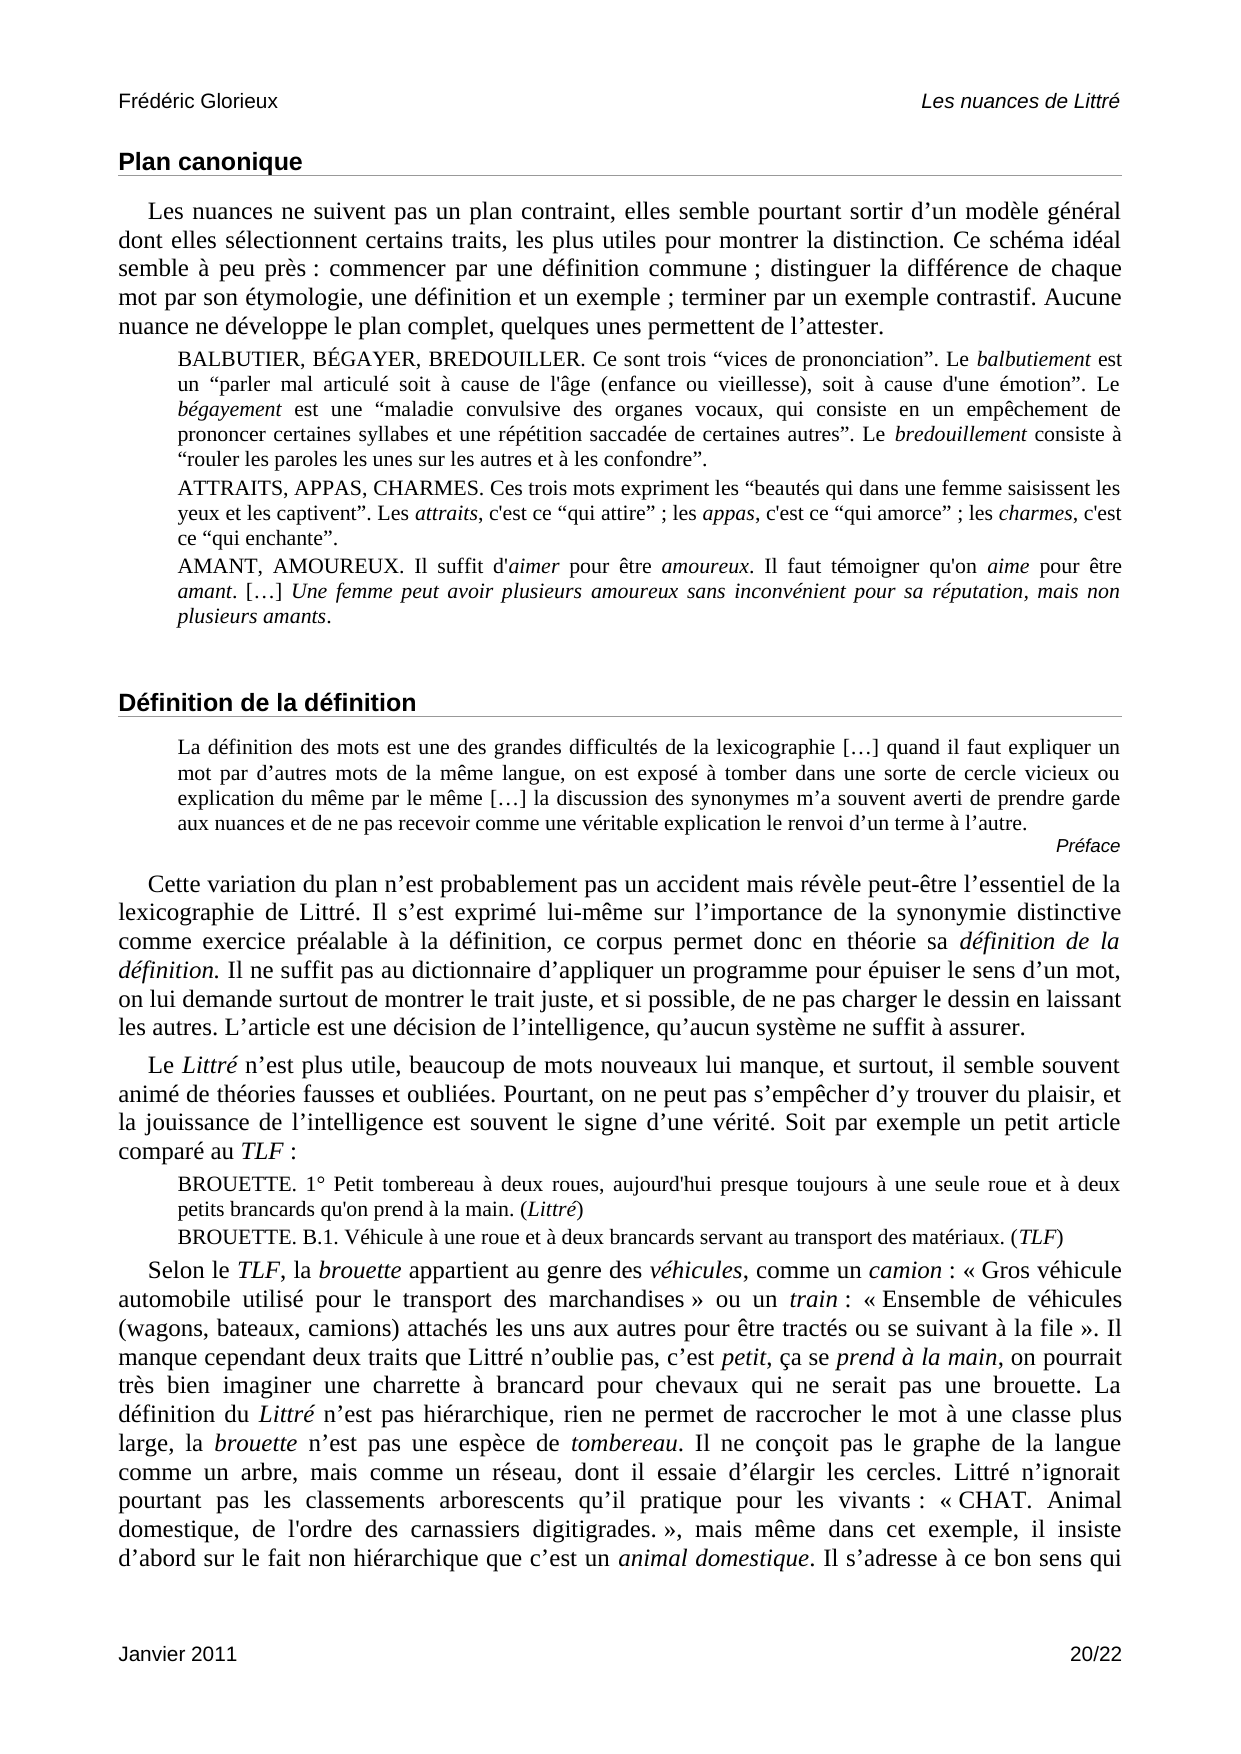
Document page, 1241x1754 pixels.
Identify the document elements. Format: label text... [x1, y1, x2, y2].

text AMANT, AMOUREUX. Il suffit d'aimer pour être amoureux. Il faut témoigner qu'on aime pour être amant. […] Une femme peut avoir plusieurs amoureux sans inconvénient pour sa réputation, mais non plusieurs amants. [177, 553, 1122, 629]
text BROUETTE. 1° Petit tombereau à deux roues, aujourd'hui presque toujours à une seule roue et à deux petits brancards qu'on prend à la main. (Littré) [177, 1171, 1122, 1221]
text Cette variation du plan n’est probablement pas un accident mais révèle peut-être l’essentiel de la lexicographie de Littré. Il s’est exprimé lui-même sur l’importance de la synonymie distinctive comme exercice préalable à la définition, ce corpus permet donc en théorie sa définition de la définition. Il ne suffit pas au dictionnaire d’appliquer un programme pour épuiser le sens d’un mot, on lui demande surtout de montrer le trait juste, et si possible, de ne pas charger le dessin en laissant les autres. L’article est une décision de l’intelligence, qu’aucun système ne suffit à assurer. [118, 869, 1122, 1041]
text Le Littré n’est plus utile, beaucoup de mots nouveaux lui manque, et surtout, il semble souvent animé de théories fausses et oubliées. Pourtant, on ne peut pas s’empêcher d’y trouver du plaisir, et la jouissance de l’intelligence est souvent le signe d’une vérité. Soit par exemple un petit article comparé au TLF : [118, 1050, 1122, 1165]
text ATTRAITS, APPAS, CHARMES. Ces trois mots expriment les “beautés qui dans une femme saisissent les yeux et les captivent”. Les attraits, c'est ce “qui attire” ; les appas, c'est ce “qui amorce” ; les charmes, c'est ce “qui enchante”. [177, 474, 1122, 550]
text Préface [236, 835, 1122, 857]
text BALBUTIER, BÉGAYER, BREDOUILLER. Ce sont trois “vices de prononciation”. Le balbutiement est un “parler mal articulé soit à cause de l'âge (enfance ou vieillesse), soit à cause d'une émotion”. Le bégayement est une “maladie convulsive des organes vocaux, qui consiste en un empêchement de prononcer certaines syllabes et une répétition saccadée de certaines autres”. Le bredouillement consiste à “rouler les paroles les unes sur les autres et à les confondre”. [177, 346, 1122, 472]
subtitle Plan canonique [118, 146, 1122, 175]
text La définition des mots est une des grandes difficultés de la lexicographie […] quand il faut expliquer un mot par d’autres mots de la même langue, on est exposé à tomber dans une sorte de cercle vicieux ou explication du même par le même […] la discussion des synonymes m’a souvent averti de prendre garde aux nuances et de ne pas recevoir comme une véritable explication le renvoi d’un terme à l’autre. [177, 734, 1122, 835]
text Les nuances ne suivent pas un plan contraint, elles semble pourtant sortir d’un modèle général dont elles sélectionnent certains traits, les plus utiles pour montrer la distinction. Ce schéma idéal semble à peu près : commencer par une définition commune ; distinguer la différence de chaque mot par son étymologie, une définition et un exemple ; terminer par un exemple contrastif. Aucune nuance ne développe le plan complet, quelques unes permettent de l’attester. [118, 196, 1122, 340]
text BROUETTE. B.1. Véhicule à une roue et à deux brancards servant au transport des matériaux. (TLF) [177, 1224, 1122, 1249]
subtitle Définition de la définition [118, 688, 1122, 716]
text Selon le TLF, la brouette appartient au genre des véhicules, comme un camion : « Gros véhicule automobile utilisé pour le transport des marchandises » ou un train : « Ensemble de véhicules (wagons, bateaux, camions) attachés les uns aux autres pour être tractés ou se suivant à la file ». Il manque cependant deux traits que Littré n’oublie pas, c’est petit, ça se prend à la main, on pourrait très bien imaginer une charrette à brancard pour chevaux qui ne serait pas une brouette. La définition du Littré n’est pas hiérarchique, rien ne permet de raccrocher le mot à une classe plus large, la brouette n’est pas une espèce de tombereau. Il ne conçoit pas le graphe de la langue comme un arbre, mais comme un réseau, dont il essaie d’élargir les cercles. Littré n’ignorait pourtant pas les classements arborescents qu’il pratique pour les vivants : « CHAT. Animal domestique, de l'ordre des carnassiers digitigrades. », mais même dans cet exemple, il insiste d’abord sur le fait non hiérarchique que c’est un animal domestique. Il s’adresse à ce bon sens qui [118, 1255, 1122, 1572]
